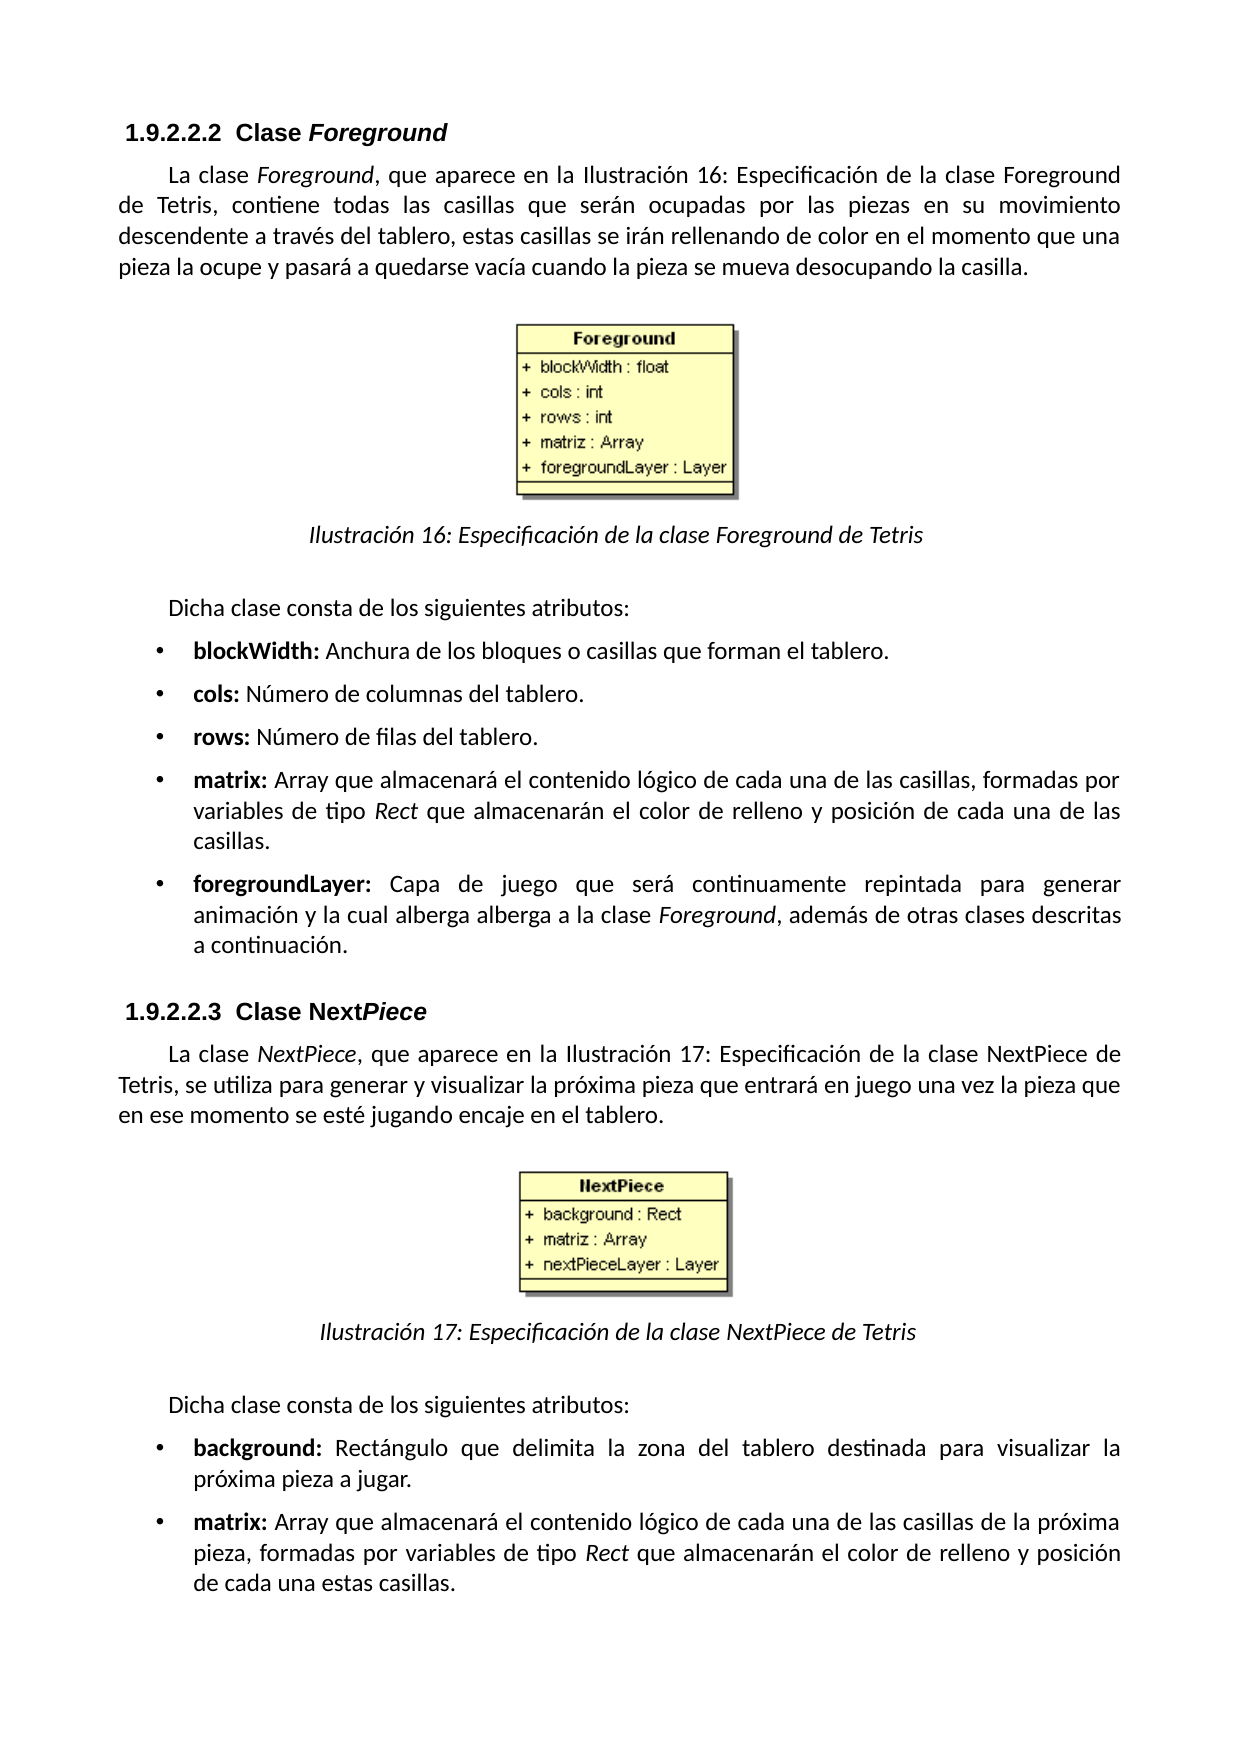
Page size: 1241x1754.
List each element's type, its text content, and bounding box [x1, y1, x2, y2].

list blockWidth: Anchura de los bloques o casillas que forman el tablero. [156, 635, 1122, 666]
text Ilustración 16: Especificación de la clase Foreground de Tetris [309, 306, 932, 549]
list background: Rectángulo que delimita la zona del tablero destinada para visualizar la próxima pieza a jugar. [156, 1433, 1122, 1494]
list cols: Número de columnas del tablero. [156, 678, 1122, 709]
list matrix: Array que almacenará el contenido lógico de cada una de las casillas, formadas por variables de tipo Rect que almacenarán el color de relleno y posición de cada una de las casillas. [156, 764, 1122, 856]
subtitle Clase Foreground [118, 118, 1122, 147]
picture [482, 293, 758, 519]
list foregroundLayer: Capa de juego que será continuamente repintada para generar animación y la cual alberga alberga a la clase Foreground, además de otras clases descritas a continuación. [156, 868, 1122, 960]
subtitle Clase NextPiece [118, 997, 1122, 1026]
picture [488, 1142, 752, 1316]
list rows: Número de filas del tablero. [156, 721, 1122, 752]
text La clase Foreground, que aparece en la Ilustración 16: Especificación de la clase Foreground de Tetris, contiene todas las casillas que serán ocupadas por las piezas en su movimiento descendente a través del tablero, estas casillas se irán rellenando de color en el momento que una pieza la ocupe y pasará a quedarse vacía cuando la pieza se mueva desocupando la casilla. [118, 159, 1122, 281]
text La clase NextPiece, que aparece en la Ilustración 17: Especificación de la clase NextPiece de Tetris, se utiliza para generar y visualizar la próxima pieza que entrará en juego una vez la pieza que en ese momento se esté jugando encaje en el tablero. [118, 1038, 1122, 1130]
list matrix: Array que almacenará el contenido lógico de cada una de las casillas de la próxima pieza, formadas por variables de tipo Rect que almacenarán el color de relleno y posición de cada una estas casillas. [156, 1506, 1122, 1598]
text Dicha clase consta de los siguientes atributos: [118, 592, 1122, 623]
text Dicha clase consta de los siguientes atributos: [118, 1389, 1122, 1420]
text Ilustración 17: Especificación de la clase NextPiece de Tetris [319, 1155, 921, 1347]
